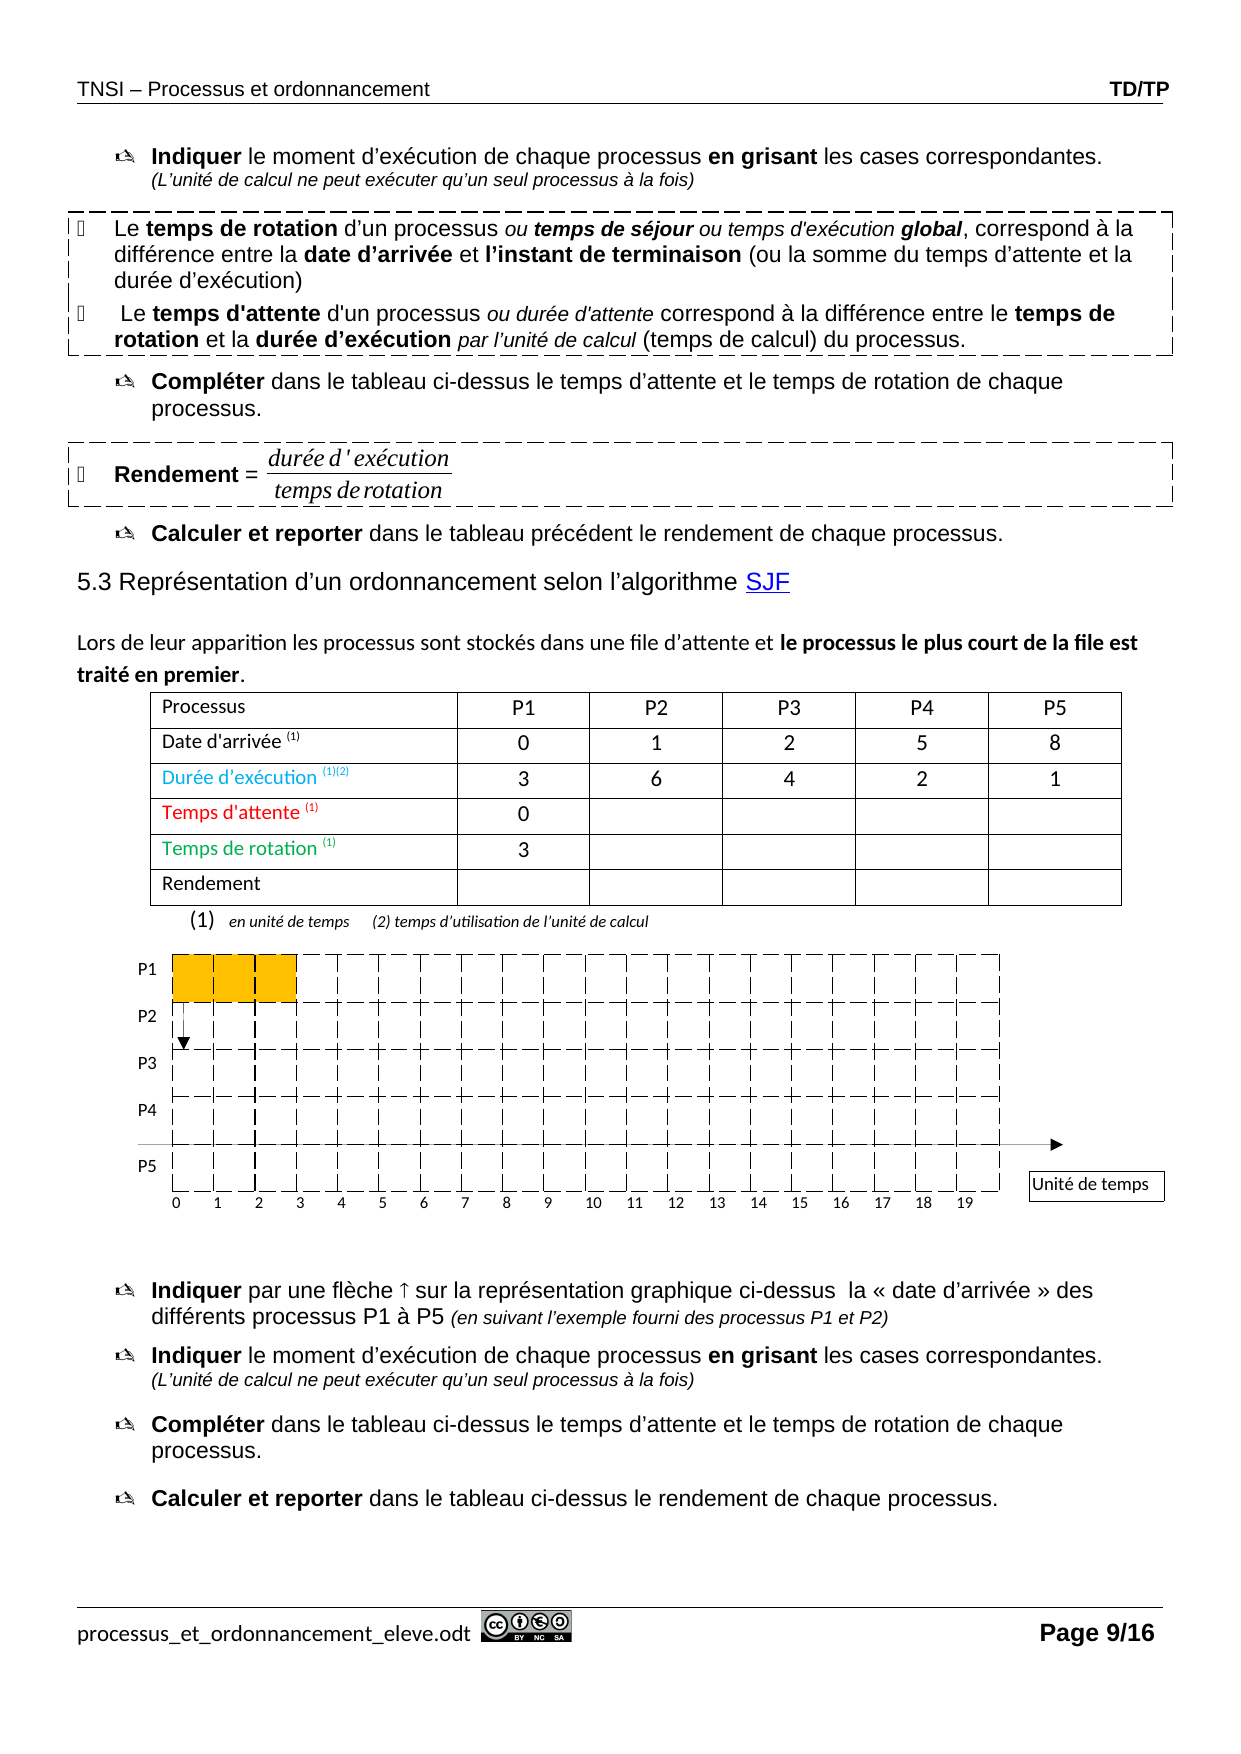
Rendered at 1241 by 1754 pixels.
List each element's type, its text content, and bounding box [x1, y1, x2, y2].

table_header [957, 954, 999, 1002]
table_cell [723, 835, 855, 869]
table_header [173, 954, 214, 1002]
table_cell [338, 1096, 379, 1143]
table_cell Temps d'attente (1) [151, 799, 457, 834]
table_cell [458, 870, 589, 904]
table_cell 10 [585, 1191, 627, 1238]
table_cell [420, 1002, 461, 1049]
list Le temps de rotation d’un processus ou temps de séjour ou temps d'exécution global, correspond à la différence entre la date d’arrivée et l’instant de terminaison (ou la somme du temps d’attente et la durée d’exécution) [67, 211, 1173, 294]
table_cell [833, 1002, 874, 1049]
table_cell [461, 1049, 503, 1096]
table_cell [173, 1144, 214, 1191]
list en unité de temps (2) temps d’utilisation de l’unité de calcul [189, 906, 1163, 933]
table_cell [833, 1049, 874, 1096]
list Indiquer par une flèche  sur la représentation graphique ci-dessus la « date d’arrivée » des différents processus P1 à P5 (en suivant l’exemple fourni des processus P1 et P2) [114, 1277, 1163, 1330]
table_header [503, 954, 544, 1002]
table_cell [668, 1096, 709, 1143]
table_cell 3 [296, 1191, 337, 1238]
table_cell 1 [590, 729, 722, 763]
table_cell [296, 1144, 337, 1191]
table_cell [338, 1049, 379, 1096]
table_cell [723, 799, 855, 834]
table_cell [874, 1144, 916, 1191]
table_cell P5 [126, 1144, 172, 1191]
table_cell [296, 1002, 337, 1049]
table_cell [989, 799, 1121, 834]
table_cell [338, 1002, 379, 1049]
list Indiquer le moment d’exécution de chaque processus en grisant les cases correspondantes. (L’unité de calcul ne peut exécuter qu’un seul processus à la fois) [114, 143, 1163, 191]
table_cell [668, 1049, 709, 1096]
table_cell Rendement [151, 870, 457, 904]
table_cell 6 [590, 764, 722, 798]
table_cell 2 [856, 764, 988, 798]
table_header P1 [458, 693, 589, 727]
list Compléter dans le tableau ci-dessus le temps d’attente et le temps de rotation de chaque processus. [114, 368, 1163, 421]
table_cell [916, 1049, 957, 1096]
table_cell [585, 1049, 627, 1096]
table_cell [750, 1144, 792, 1191]
table_cell 8 [989, 729, 1121, 763]
table_cell [709, 1144, 750, 1191]
table_cell [585, 1002, 627, 1049]
list Calculer et reporter dans le tableau ci-dessus le rendement de chaque processus. [114, 1484, 1163, 1511]
table_cell 15 [792, 1191, 833, 1238]
list Indiquer le moment d’exécution de chaque processus en grisant les cases correspondantes. (L’unité de calcul ne peut exécuter qu’un seul processus à la fois) [114, 1342, 1163, 1390]
table_cell 4 [723, 764, 855, 798]
table_header P5 [989, 693, 1121, 727]
table_cell [585, 1096, 627, 1143]
table_header P4 [856, 693, 988, 727]
table_cell [379, 1096, 420, 1143]
table_cell [255, 1096, 296, 1143]
table_cell [957, 1049, 999, 1096]
table_cell [544, 1049, 585, 1096]
table_header [296, 954, 337, 1002]
table_cell 7 [461, 1191, 503, 1238]
table_cell 6 [420, 1191, 461, 1238]
table_cell [750, 1096, 792, 1143]
table_cell [792, 1096, 833, 1143]
table_cell [874, 1096, 916, 1143]
table_cell [296, 1096, 337, 1143]
table_cell 19 [957, 1191, 999, 1238]
table_cell [709, 1096, 750, 1143]
table_cell [255, 1144, 296, 1191]
list Calculer et reporter dans le tableau précédent le rendement de chaque processus. [114, 519, 1163, 546]
table_cell [461, 1144, 503, 1191]
table_header P1 [126, 954, 172, 1002]
text Lors de leur apparition les processus sont stockés dans une file d’attente et le processus le plus court de la file est traité en premier. [77, 628, 1163, 688]
table_cell [957, 1002, 999, 1049]
table_cell [503, 1144, 544, 1191]
table_cell [957, 1144, 999, 1191]
table_header [379, 954, 420, 1002]
picture [481, 1610, 572, 1642]
table_cell 11 [627, 1191, 668, 1238]
table_cell 0 [458, 729, 589, 763]
table_cell 1 [214, 1191, 255, 1238]
table_header [461, 954, 503, 1002]
table_cell [833, 1144, 874, 1191]
table_cell 14 [750, 1191, 792, 1238]
table_cell [792, 1002, 833, 1049]
table_cell [750, 1002, 792, 1049]
table_header P2 [590, 693, 722, 727]
table_header [214, 954, 255, 1002]
table_cell P2 [126, 1002, 172, 1049]
table_cell [420, 1096, 461, 1143]
table_cell [503, 1002, 544, 1049]
list Rendement = [67, 442, 1173, 507]
table_cell [668, 1144, 709, 1191]
table_cell [750, 1049, 792, 1096]
table_cell [420, 1049, 461, 1096]
table_cell 8 [503, 1191, 544, 1238]
table_cell [709, 1002, 750, 1049]
table_cell [296, 1049, 337, 1096]
table_cell [590, 870, 722, 904]
table_cell 4 [338, 1191, 379, 1238]
table_header P3 [723, 693, 855, 727]
table_cell 18 [916, 1191, 957, 1238]
table_cell [856, 835, 988, 869]
text 5.3 Représentation d’un ordonnancement selon l’algorithme SJF [77, 567, 1163, 595]
table_cell 2 [723, 729, 855, 763]
table_header [585, 954, 627, 1002]
table_cell 12 [668, 1191, 709, 1238]
table_cell [173, 1002, 214, 1049]
table_cell 9 [544, 1191, 585, 1238]
table_cell [590, 835, 722, 869]
table_cell [461, 1096, 503, 1143]
table_cell P3 [126, 1049, 172, 1096]
table_cell [255, 1049, 296, 1096]
table_cell [709, 1049, 750, 1096]
table_cell [856, 799, 988, 834]
table_cell [338, 1144, 379, 1191]
table_cell 17 [874, 1191, 916, 1238]
table_cell 2 [255, 1191, 296, 1238]
table_cell [379, 1144, 420, 1191]
table_cell [255, 1002, 296, 1049]
table_cell [379, 1049, 420, 1096]
table_cell 1 [989, 764, 1121, 798]
table_header [874, 954, 916, 1002]
table_cell [214, 1144, 255, 1191]
table_cell [503, 1096, 544, 1143]
table_cell Durée d’exécution (1)(2) [151, 764, 457, 798]
table_cell [916, 1002, 957, 1049]
table_cell [590, 799, 722, 834]
table_cell [214, 1096, 255, 1143]
table_cell 3 [458, 835, 589, 869]
table_cell 5 [379, 1191, 420, 1238]
table_cell [874, 1002, 916, 1049]
table_cell [585, 1144, 627, 1191]
table_cell [461, 1002, 503, 1049]
table_cell [668, 1002, 709, 1049]
table_cell [214, 1002, 255, 1049]
table_cell [627, 1049, 668, 1096]
table_cell 16 [833, 1191, 874, 1238]
table_cell P4 [126, 1096, 172, 1143]
table_cell [957, 1096, 999, 1143]
table_cell [126, 1191, 172, 1238]
table_cell [856, 870, 988, 904]
table_cell [173, 1096, 214, 1143]
table_cell 0 [173, 1191, 214, 1238]
table_header [544, 954, 585, 1002]
table_cell [916, 1144, 957, 1191]
table_header [338, 954, 379, 1002]
table_cell [503, 1049, 544, 1096]
table_header [255, 954, 296, 1002]
table_header Processus [151, 693, 457, 727]
table_cell [627, 1144, 668, 1191]
table_cell 13 [709, 1191, 750, 1238]
table_cell 0 [458, 799, 589, 834]
table_cell [544, 1002, 585, 1049]
list Compléter dans le tableau ci-dessus le temps d’attente et le temps de rotation de chaque processus. [114, 1411, 1163, 1464]
table_cell [792, 1049, 833, 1096]
table_cell [173, 1049, 214, 1096]
table_header [668, 954, 709, 1002]
table_cell 5 [856, 729, 988, 763]
table_cell [627, 1002, 668, 1049]
list Le temps d'attente d'un processus ou durée d'attente correspond à la différence entre le temps de rotation et la durée d’exécution par l’unité de calcul (temps de calcul) du processus. [67, 297, 1173, 356]
table_cell [916, 1096, 957, 1143]
table_header [916, 954, 957, 1002]
table_cell Date d'arrivée (1) [151, 729, 457, 763]
table_header [420, 954, 461, 1002]
table_cell [989, 870, 1121, 904]
table_header [792, 954, 833, 1002]
table_header [833, 954, 874, 1002]
table_cell [544, 1144, 585, 1191]
table_cell [214, 1049, 255, 1096]
table_cell [833, 1096, 874, 1143]
table_cell [989, 835, 1121, 869]
table_cell [420, 1144, 461, 1191]
table_cell [627, 1096, 668, 1143]
table_cell Temps de rotation (1) [151, 835, 457, 869]
list Unité de temps [1032, 1172, 1161, 1195]
table_cell 3 [458, 764, 589, 798]
table_header [627, 954, 668, 1002]
table_header [709, 954, 750, 1002]
table_header [750, 954, 792, 1002]
table_cell [723, 870, 855, 904]
table_cell [379, 1002, 420, 1049]
table_cell [792, 1144, 833, 1191]
table_cell [544, 1096, 585, 1143]
table_cell [874, 1049, 916, 1096]
